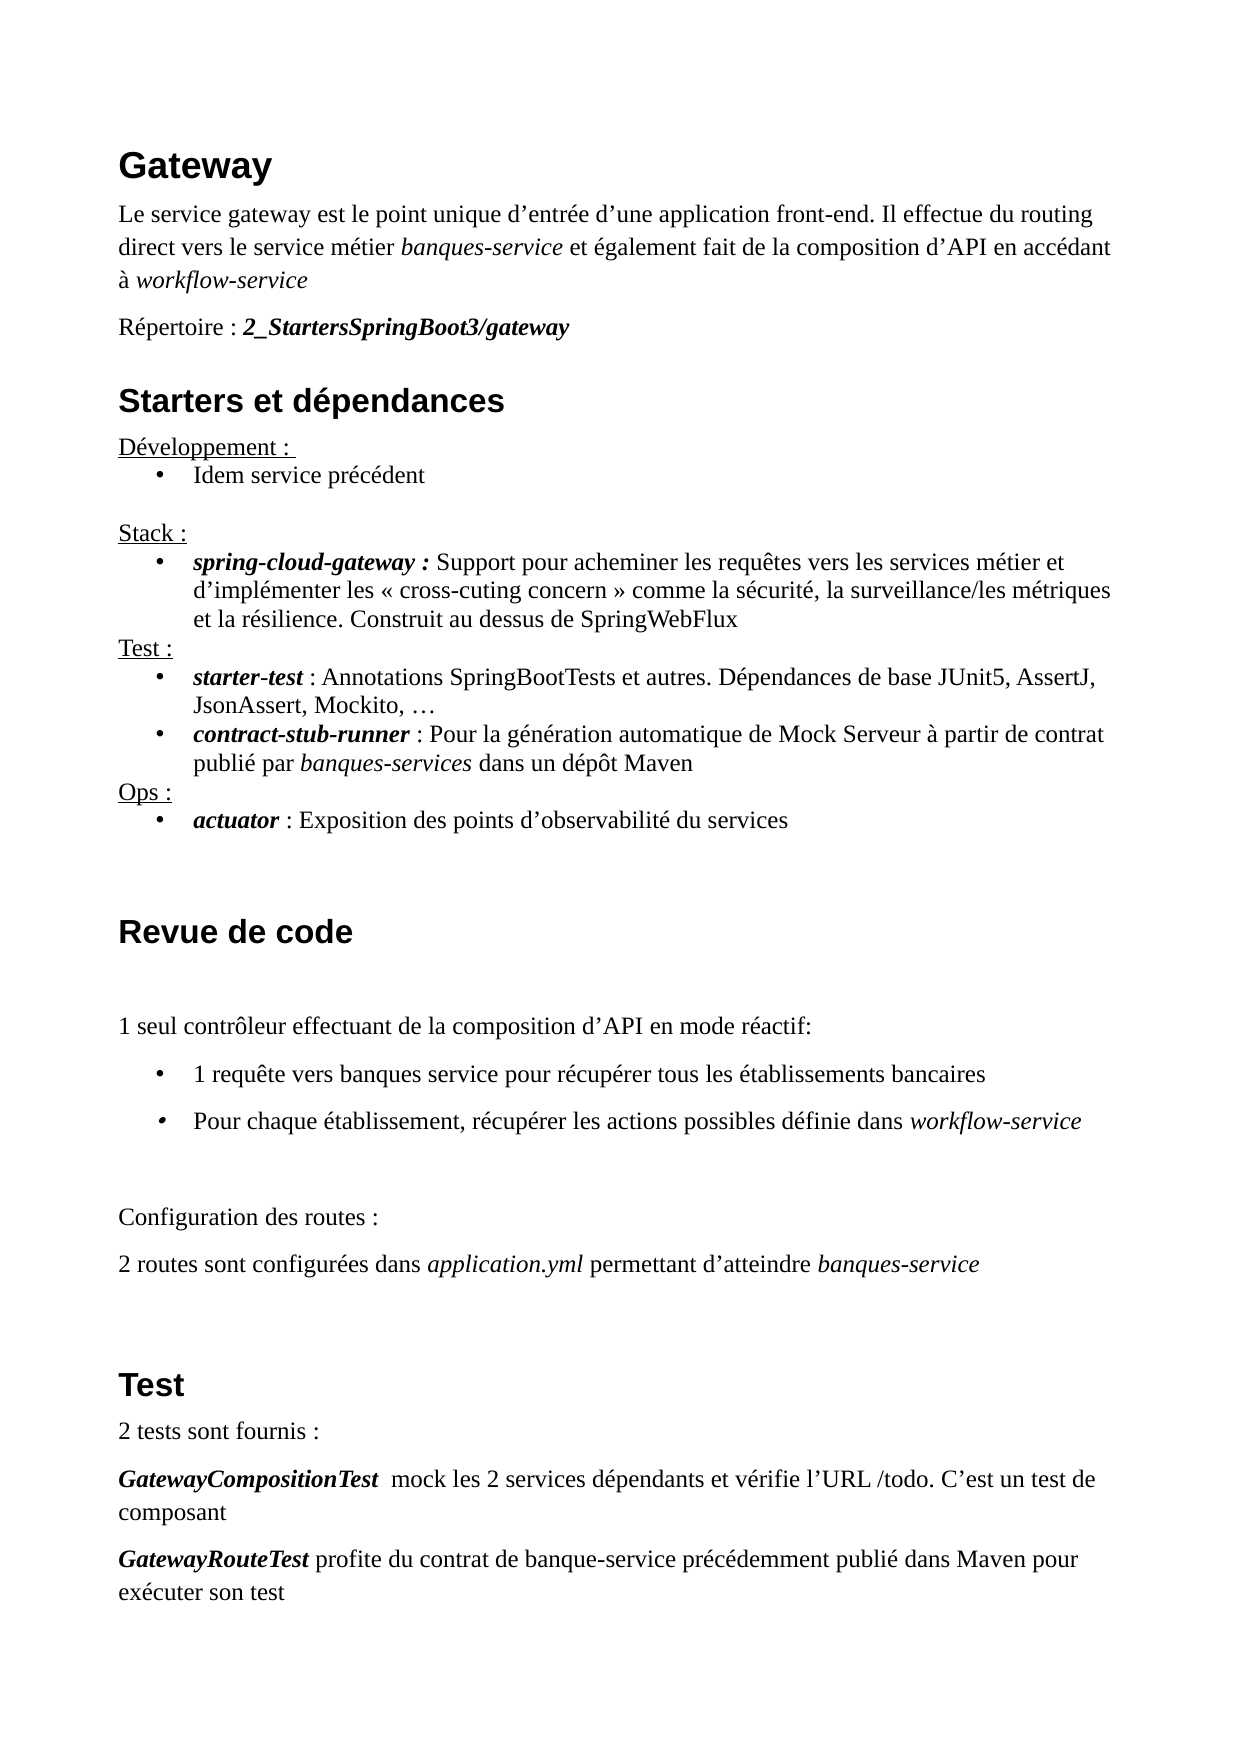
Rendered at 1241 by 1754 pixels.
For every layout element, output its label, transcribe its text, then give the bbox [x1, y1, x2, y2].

text Stack : [118, 518, 1122, 547]
text Ops : [118, 777, 1122, 806]
text GatewayRouteTest profite du contrat de banque-service précédemment publié dans Maven pour exécuter son test [118, 1544, 1122, 1606]
list Idem service précédent [156, 461, 1122, 489]
list Pour chaque établissement, récupérer les actions possibles définie dans workflow-service [156, 1106, 1122, 1135]
text Test : [118, 633, 1122, 662]
text 1 seul contrôleur effectuant de la composition d’API en mode réactif: [118, 1011, 1122, 1040]
text GatewayCompositionTest mock les 2 services dépendants et vérifie l’URL /todo. C’est un test de composant [118, 1464, 1122, 1526]
list contract-stub-runner : Pour la génération automatique de Mock Serveur à partir de contrat publié par banques-services dans un dépôt Maven [156, 719, 1122, 777]
list 1 requête vers banques service pour récupérer tous les établissements bancaires [156, 1059, 1122, 1087]
subtitle Starters et dépendances [118, 381, 1122, 419]
text Répertoire : 2_StartersSpringBoot3/gateway [118, 312, 1122, 341]
text Développement : [118, 432, 1122, 461]
list spring-cloud-gateway : Support pour acheminer les requêtes vers les services métier et d’implémenter les « cross-cuting concern » comme la sécurité, la surveillance/les métriques et la résilience. Construit au dessus de SpringWebFlux [156, 547, 1122, 633]
subtitle Revue de code [118, 913, 1122, 951]
text 2 tests sont fournis : [118, 1416, 1122, 1445]
text Le service gateway est le point unique d’entrée d’une application front-end. Il effectue du routing direct vers le service métier banques-service et également fait de la composition d’API en accédant à workflow-service [118, 199, 1122, 293]
text 2 routes sont configurées dans application.yml permettant d’atteindre banques-service [118, 1249, 1122, 1278]
text Configuration des routes : [118, 1202, 1122, 1230]
subtitle Gateway [118, 143, 1122, 186]
list starter-test : Annotations SpringBootTests et autres. Dépendances de base JUnit5, AssertJ, JsonAssert, Mockito, … [156, 662, 1122, 719]
subtitle Test [118, 1365, 1122, 1404]
list actuator : Exposition des points d’observabilité du services [156, 806, 1122, 834]
